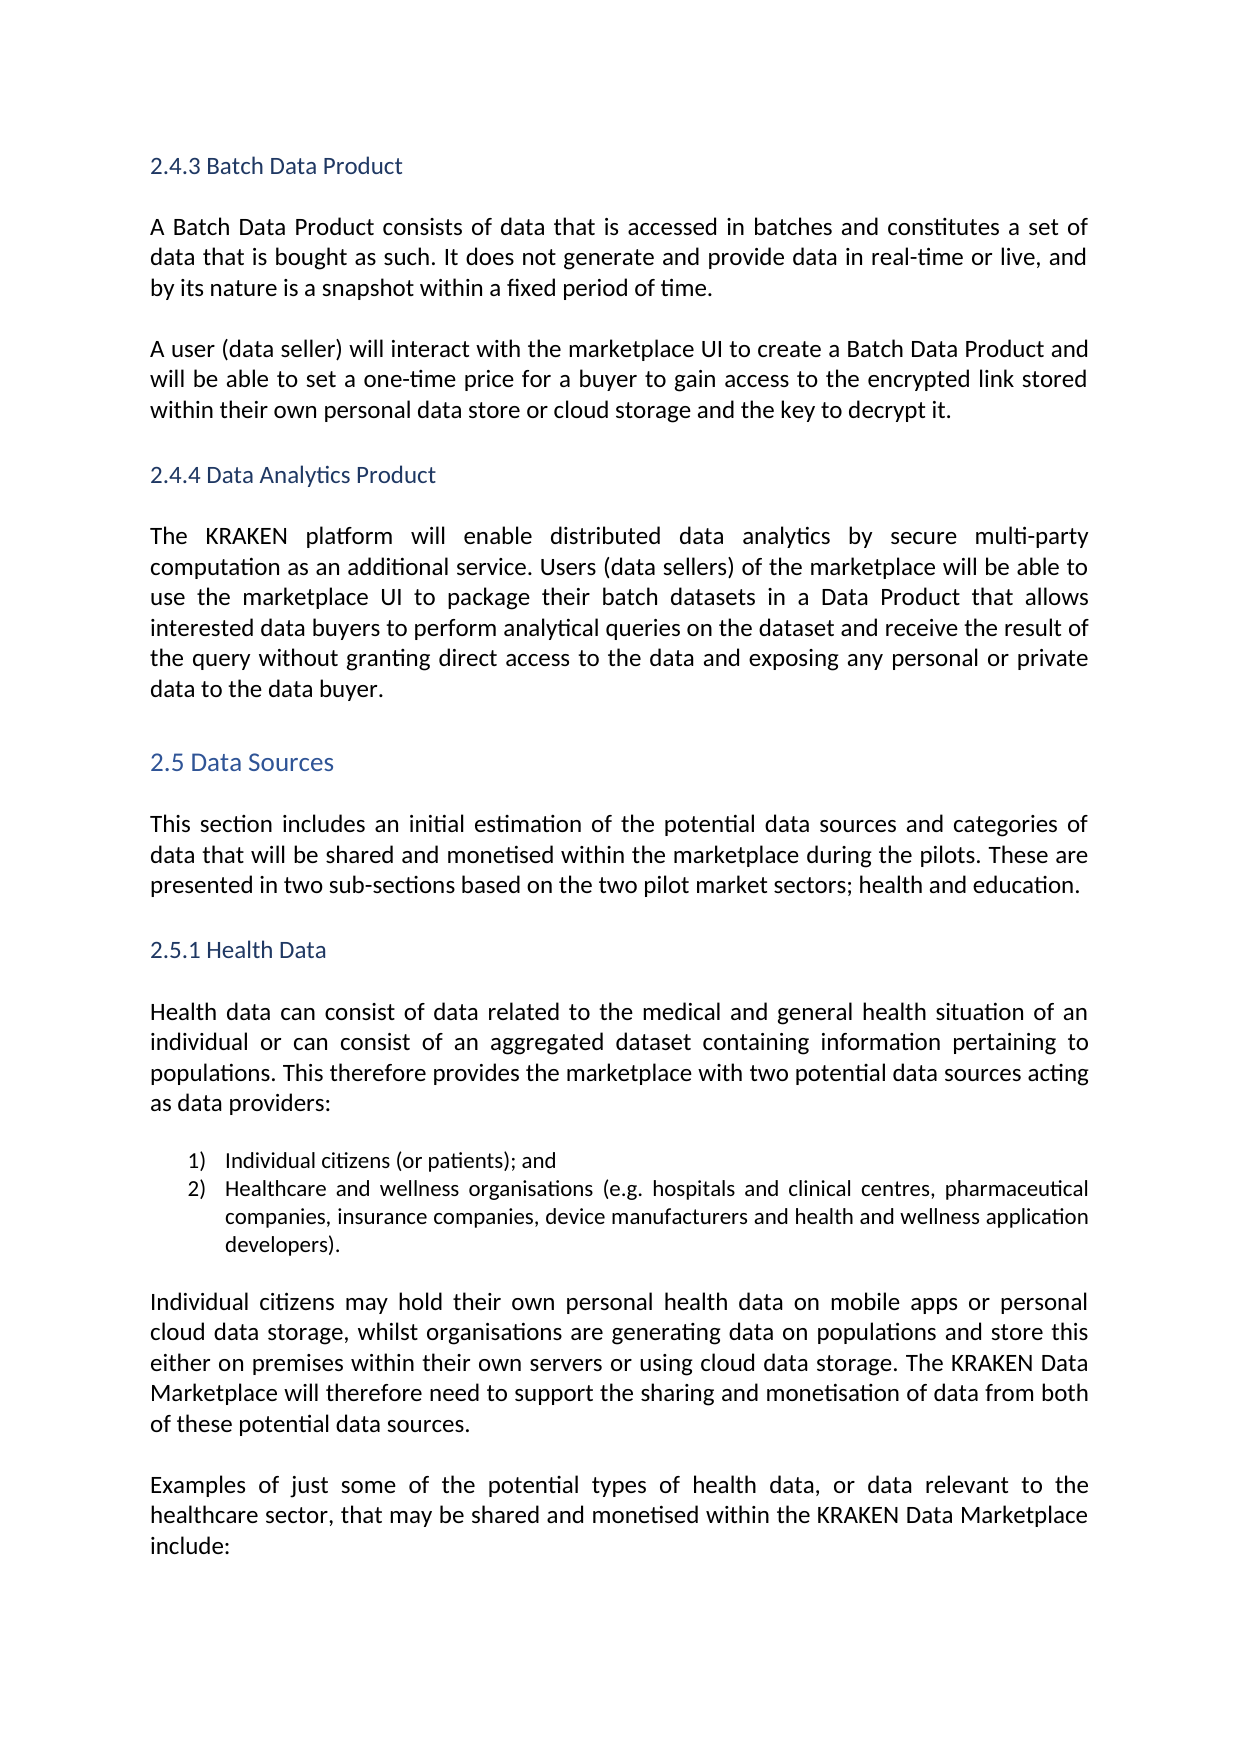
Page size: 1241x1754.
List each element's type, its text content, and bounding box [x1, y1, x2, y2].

subtitle 2.5.1 Health Data [150, 935, 1090, 965]
text Examples of just some of the potential types of health data, or data relevant to the healthcare sector, that may be shared and monetised within the KRAKEN Data Marketplace include: [150, 1469, 1090, 1561]
subtitle 2.4.3 Batch Data Product [150, 150, 1090, 181]
subtitle 2.5 Data Sources [150, 745, 1090, 778]
text Individual citizens may hold their own personal health data on mobile apps or personal cloud data storage, whilst organisations are generating data on populations and store this either on premises within their own servers or using cloud data storage. The KRAKEN Data Marketplace will therefore need to support the sharing and monetisation of data from both of these potential data sources. [150, 1286, 1090, 1438]
list Individual citizens (or patients); and [187, 1146, 1090, 1174]
text A user (data seller) will interact with the marketplace UI to create a Batch Data Product and will be able to set a one-time price for a buyer to gain access to the encrypted link stored within their own personal data store or cloud storage and the key to decrypt it. [150, 333, 1090, 425]
text A Batch Data Product consists of data that is accessed in batches and constitutes a set of data that is bought as such. It does not generate and provide data in real-time or live, and by its nature is a snapshot within a fixed period of time. [150, 211, 1090, 303]
subtitle 2.4.4 Data Analytics Product [150, 459, 1090, 490]
text This section includes an initial estimation of the potential data sources and categories of data that will be shared and monetised within the marketplace during the pilots. These are presented in two sub-sections based on the two pilot market sectors; health and education. [150, 808, 1090, 900]
list Healthcare and wellness organisations (e.g. hospitals and clinical centres, pharmaceutical companies, insurance companies, device manufacturers and health and wellness application developers). [187, 1174, 1090, 1258]
text The KRAKEN platform will enable distributed data analytics by secure multi-party computation as an additional service. Users (data sellers) of the marketplace will be able to use the marketplace UI to package their batch datasets in a Data Product that allows interested data buyers to perform analytical queries on the dataset and receive the result of the query without granting direct access to the data and exposing any personal or private data to the data buyer. [150, 520, 1090, 703]
text Health data can consist of data related to the medical and general health situation of an individual or can consist of an aggregated dataset containing information pertaining to populations. This therefore provides the marketplace with two potential data sources acting as data providers: [150, 996, 1090, 1118]
